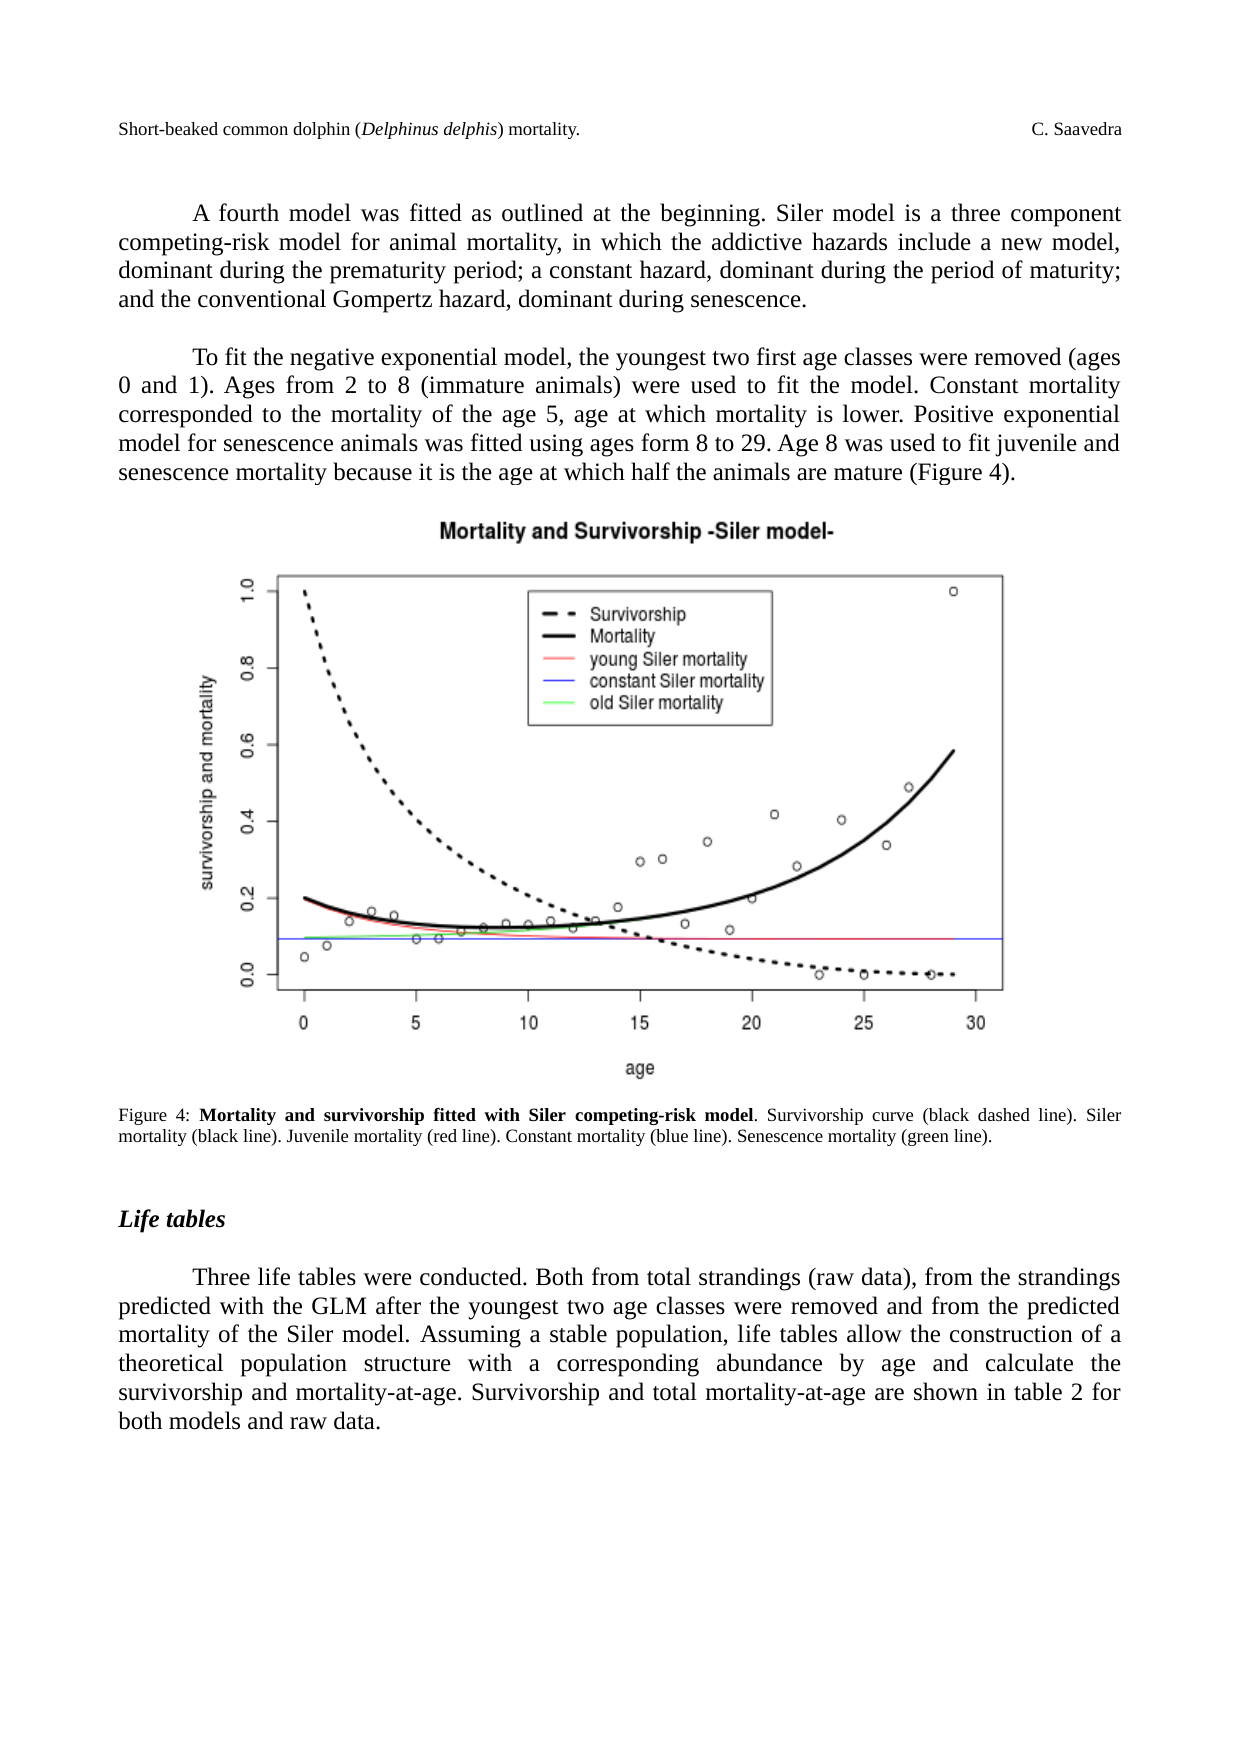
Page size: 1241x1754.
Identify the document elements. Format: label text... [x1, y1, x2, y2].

text Three life tables were conducted. Both from total strandings (raw data), from the strandings predicted with the GLM after the youngest two age classes were removed and from the predicted mortality of the Siler model. Assuming a stable population, life tables allow the construction of a theoretical population structure with a corresponding abundance by age and calculate the survivorship and mortality-at-age. Survivorship and total mortality-at-age are shown in table 2 for both models and raw data. [118, 1262, 1122, 1434]
picture [194, 485, 1046, 1104]
text A fourth model was fitted as outlined at the beginning. Siler model is a three component competing-risk model for animal mortality, in which the addictive hazards include a new model, dominant during the prematurity period; a constant hazard, dominant during the period of maturity; and the conventional Gompertz hazard, dominant during senescence. [118, 198, 1122, 313]
text To fit the negative exponential model, the youngest two first age classes were removed (ages 0 and 1). Ages from 2 to 8 (immature animals) were used to fit the model. Constant mortality corresponded to the mortality of the age 5, age at which mortality is lower. Positive exponential model for senescence animals was fitted using ages form 8 to 29. Age 8 was used to fit juvenile and senescence mortality because it is the age at which half the animals are mature (Figure 4). [118, 342, 1122, 485]
text Figure 4: Mortality and survivorship fitted with Siler competing-risk model. Survivorship curve (black dashed line). Siler mortality (black line). Juvenile mortality (red line). Constant mortality (blue line). Senescence mortality (green line). [118, 485, 1122, 1147]
text Life tables [118, 1204, 1122, 1233]
